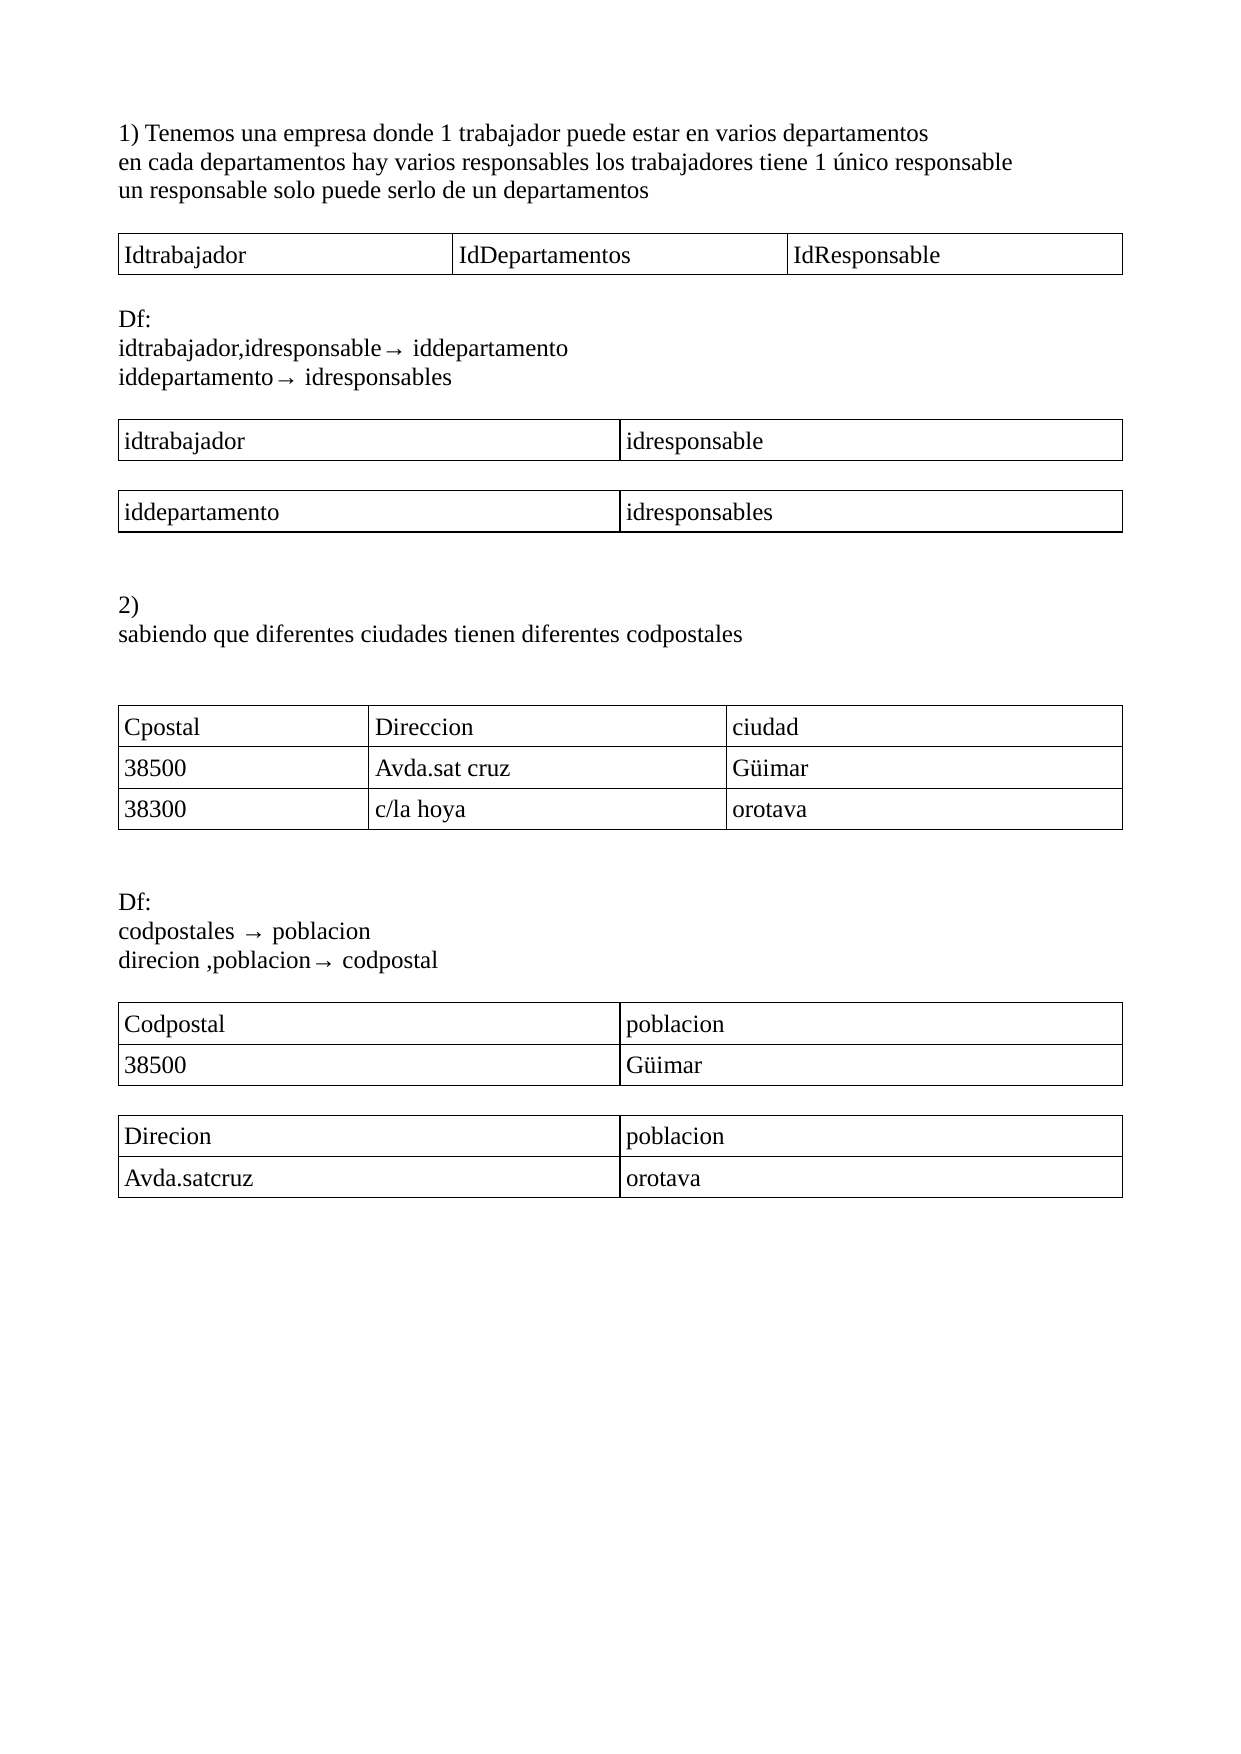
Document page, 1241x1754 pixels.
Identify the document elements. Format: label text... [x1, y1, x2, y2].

table_header poblacion [621, 1003, 1122, 1043]
table_header Idtrabajador [119, 234, 452, 274]
table_header Direcion [119, 1116, 619, 1156]
table_header iddepartamento [119, 491, 619, 531]
text iddepartamento→ idresponsables [118, 362, 1122, 390]
table_header poblacion [621, 1116, 1122, 1156]
table_cell orotava [727, 789, 1122, 829]
table_header idresponsables [621, 491, 1122, 531]
table_cell 38500 [119, 747, 368, 787]
table_header Cpostal [119, 706, 368, 746]
table_cell 38300 [119, 789, 368, 829]
table_header IdResponsable [788, 234, 1122, 274]
text sabiendo que diferentes ciudades tienen diferentes codpostales [118, 619, 1122, 647]
text 1) Tenemos una empresa donde 1 trabajador puede estar en varios departamentos [118, 118, 1122, 147]
table_header idresponsable [621, 420, 1122, 460]
text direcion ,poblacion→ codpostal [118, 945, 1122, 973]
text idtrabajador,idresponsable→ iddepartamento [118, 333, 1122, 362]
text Df: [118, 304, 1122, 333]
table_header idtrabajador [119, 420, 619, 460]
table_cell c/la hoya [369, 789, 726, 829]
table_header ciudad [727, 706, 1122, 746]
table_cell orotava [621, 1157, 1122, 1197]
table_cell Güimar [621, 1045, 1122, 1085]
table_cell Avda.satcruz [119, 1157, 619, 1197]
table_cell Avda.sat cruz [369, 747, 726, 787]
text en cada departamentos hay varios responsables los trabajadores tiene 1 único responsable [118, 147, 1122, 176]
table_cell Güimar [727, 747, 1122, 787]
table_cell 38500 [119, 1045, 619, 1085]
text Df: [118, 887, 1122, 916]
text 2) [118, 590, 1122, 619]
table_header IdDepartamentos [453, 234, 787, 274]
text un responsable solo puede serlo de un departamentos [118, 176, 1122, 204]
table_header Codpostal [119, 1003, 619, 1043]
text codpostales → poblacion [118, 916, 1122, 945]
table_header Direccion [369, 706, 726, 746]
